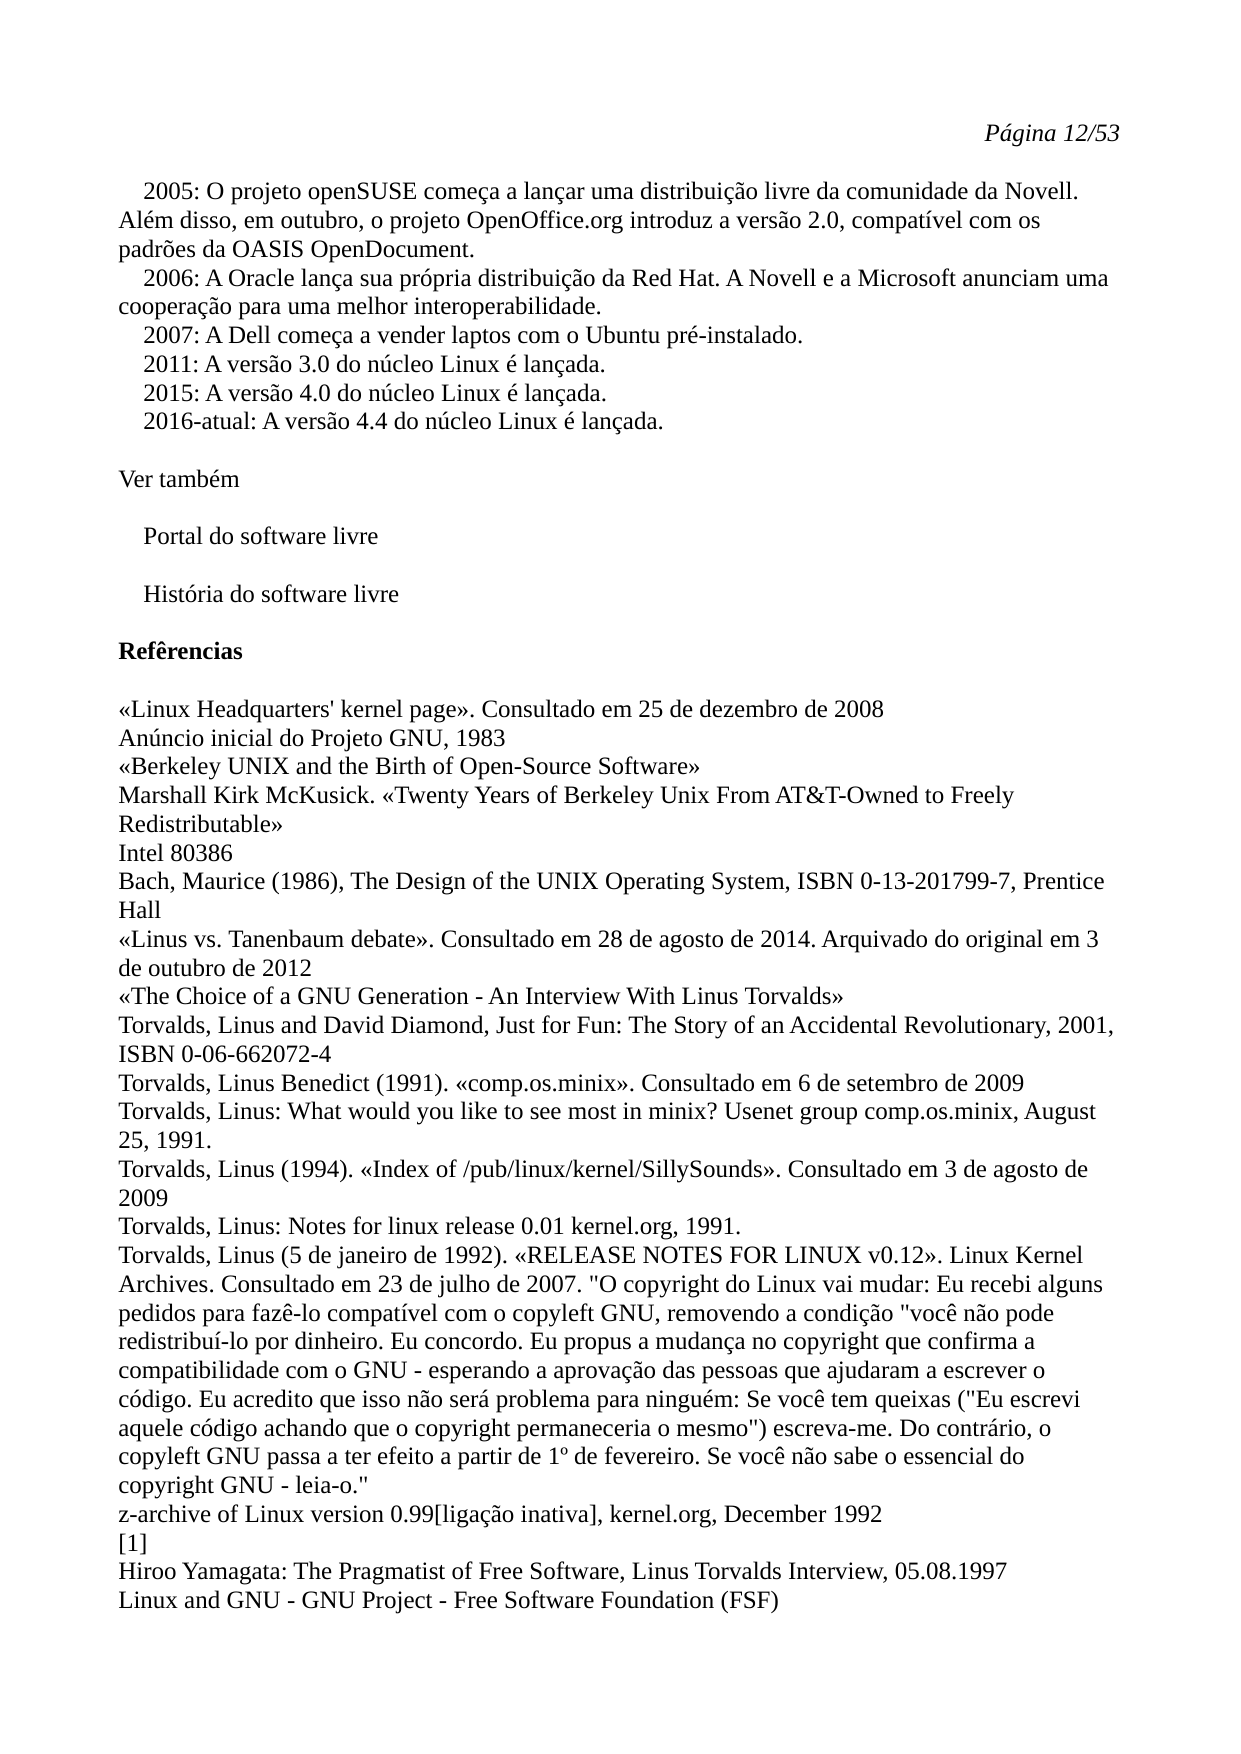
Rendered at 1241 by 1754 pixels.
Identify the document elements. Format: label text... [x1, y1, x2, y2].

text «Linus vs. Tanenbaum debate». Consultado em 28 de agosto de 2014. Arquivado do original em 3 de outubro de 2012 [118, 924, 1122, 981]
text História do software livre [118, 579, 1122, 608]
text Refêrencias [118, 636, 1122, 665]
text Linux and GNU - GNU Project - Free Software Foundation (FSF) [118, 1585, 1122, 1614]
text z-archive of Linux version 0.99[ligação inativa], kernel.org, December 1992 [118, 1499, 1122, 1528]
text 2005: O projeto openSUSE começa a lançar uma distribuição livre da comunidade da Novell. Além disso, em outubro, o projeto OpenOffice.org introduz a versão 2.0, compatível com os padrões da OASIS OpenDocument. [118, 176, 1122, 263]
text «Berkeley UNIX and the Birth of Open-Source Software» [118, 751, 1122, 780]
text [1] [118, 1528, 1122, 1556]
text «The Choice of a GNU Generation - An Interview With Linus Torvalds» [118, 981, 1122, 1010]
text Torvalds, Linus (5 de janeiro de 1992). «RELEASE NOTES FOR LINUX v0.12». Linux Kernel Archives. Consultado em 23 de julho de 2007. "O copyright do Linux vai mudar: Eu recebi alguns pedidos para fazê-lo compatível com o copyleft GNU, removendo a condição "você não pode redistribuí-lo por dinheiro. Eu concordo. Eu propus a mudança no copyright que confirma a compatibilidade com o GNU - esperando a aprovação das pessoas que ajudaram a escrever o código. Eu acredito que isso não será problema para ninguém: Se você tem queixas ("Eu escrevi aquele código achando que o copyright permaneceria o mesmo") escreva-me. Do contrário, o copyleft GNU passa a ter efeito a partir de 1º de fevereiro. Se você não sabe o essencial do copyright GNU - leia-o." [118, 1240, 1122, 1499]
text Bach, Maurice (1986), The Design of the UNIX Operating System, ISBN 0-13-201799-7, Prentice Hall [118, 866, 1122, 924]
text 2016-atual: A versão 4.4 do núcleo Linux é lançada. [118, 406, 1122, 435]
text Intel 80386 [118, 838, 1122, 866]
text 2006: A Oracle lança sua própria distribuição da Red Hat. A Novell e a Microsoft anunciam uma cooperação para uma melhor interoperabilidade. [118, 263, 1122, 320]
text Torvalds, Linus (1994). «Index of /pub/linux/kernel/SillySounds». Consultado em 3 de agosto de 2009 [118, 1154, 1122, 1211]
text Torvalds, Linus and David Diamond, Just for Fun: The Story of an Accidental Revolutionary, 2001, ISBN 0-06-662072-4 [118, 1010, 1122, 1068]
text «Linux Headquarters' kernel page». Consultado em 25 de dezembro de 2008 [118, 694, 1122, 723]
text Torvalds, Linus: What would you like to see most in minix? Usenet group comp.os.minix, August 25, 1991. [118, 1096, 1122, 1154]
text 2011: A versão 3.0 do núcleo Linux é lançada. [118, 349, 1122, 378]
text Portal do software livre [118, 521, 1122, 550]
text Torvalds, Linus Benedict (1991). «comp.os.minix». Consultado em 6 de setembro de 2009 [118, 1068, 1122, 1096]
text Torvalds, Linus: Notes for linux release 0.01 kernel.org, 1991. [118, 1211, 1122, 1240]
text Ver também [118, 464, 1122, 493]
text Marshall Kirk McKusick. «Twenty Years of Berkeley Unix From AT&T-Owned to Freely Redistributable» [118, 780, 1122, 838]
text 2007: A Dell começa a vender laptos com o Ubuntu pré-instalado. [118, 320, 1122, 349]
text Anúncio inicial do Projeto GNU, 1983 [118, 723, 1122, 751]
text 2015: A versão 4.0 do núcleo Linux é lançada. [118, 378, 1122, 406]
text Hiroo Yamagata: The Pragmatist of Free Software, Linus Torvalds Interview, 05.08.1997 [118, 1556, 1122, 1585]
